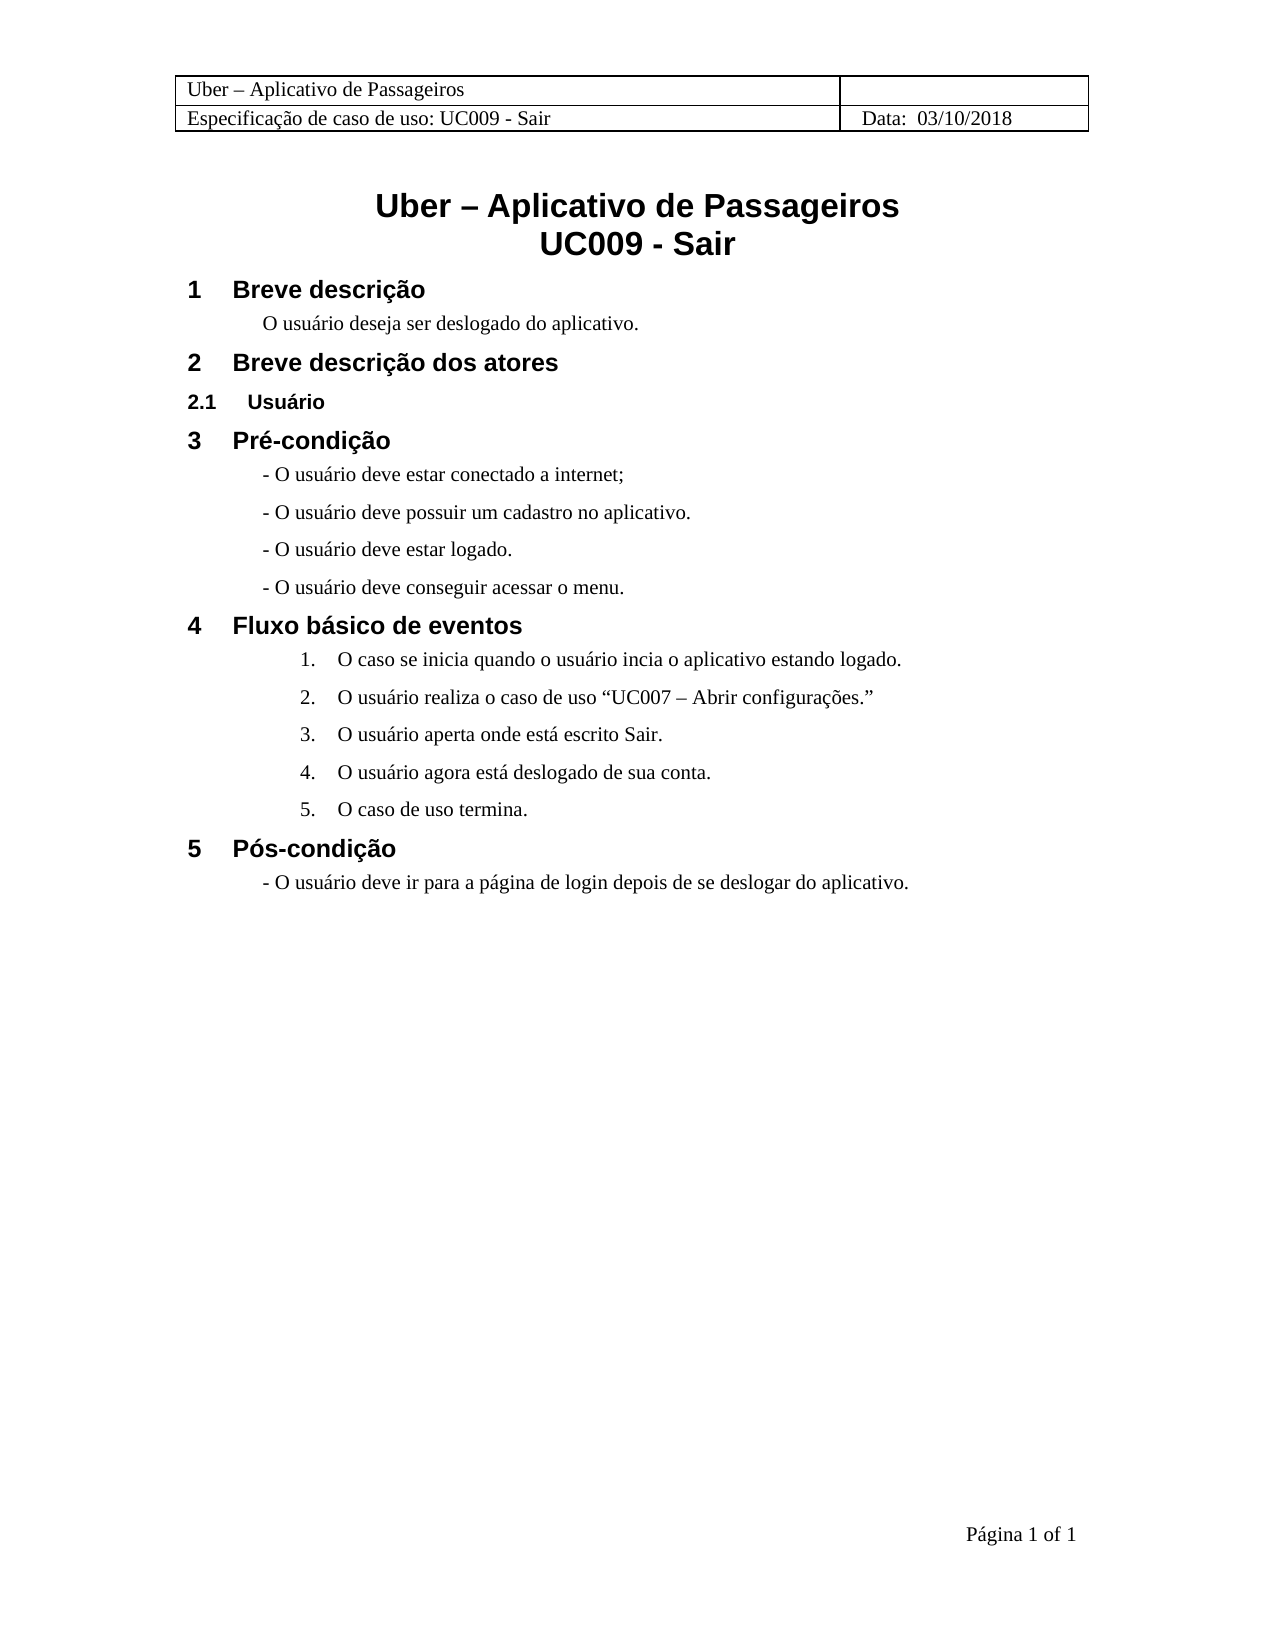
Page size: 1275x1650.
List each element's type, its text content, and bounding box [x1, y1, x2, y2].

text - O usuário deve estar logado. [262, 536, 1087, 561]
text O usuário deseja ser deslogado do aplicativo. [262, 310, 1087, 335]
text - O usuário deve estar conectado a internet; [262, 461, 1087, 486]
subtitle Usuário [187, 389, 1087, 414]
subtitle Pré-condição [187, 426, 1087, 455]
subtitle Pós-condição [187, 834, 1087, 863]
subtitle Fluxo básico de eventos [187, 611, 1087, 640]
subtitle Breve descrição [187, 275, 1087, 304]
text - O usuário deve possuir um cadastro no aplicativo. [262, 499, 1087, 524]
subtitle Breve descrição dos atores [187, 348, 1087, 376]
list O caso se inicia quando o usuário incia o aplicativo estando logado. [300, 646, 1087, 671]
list O usuário agora está deslogado de sua conta. [300, 759, 1087, 784]
list O usuário aperta onde está escrito Sair. [300, 721, 1087, 746]
list O caso de uso termina. [300, 796, 1087, 821]
subtitle Uber – Aplicativo de Passageiros UC009 - Sair [187, 186, 1087, 263]
list O usuário realiza o caso de uso “UC007 – Abrir configurações.” [300, 684, 1087, 709]
text - O usuário deve ir para a página de login depois de se deslogar do aplicativo. [262, 869, 1087, 894]
text - O usuário deve conseguir acessar o menu. [262, 574, 1087, 599]
